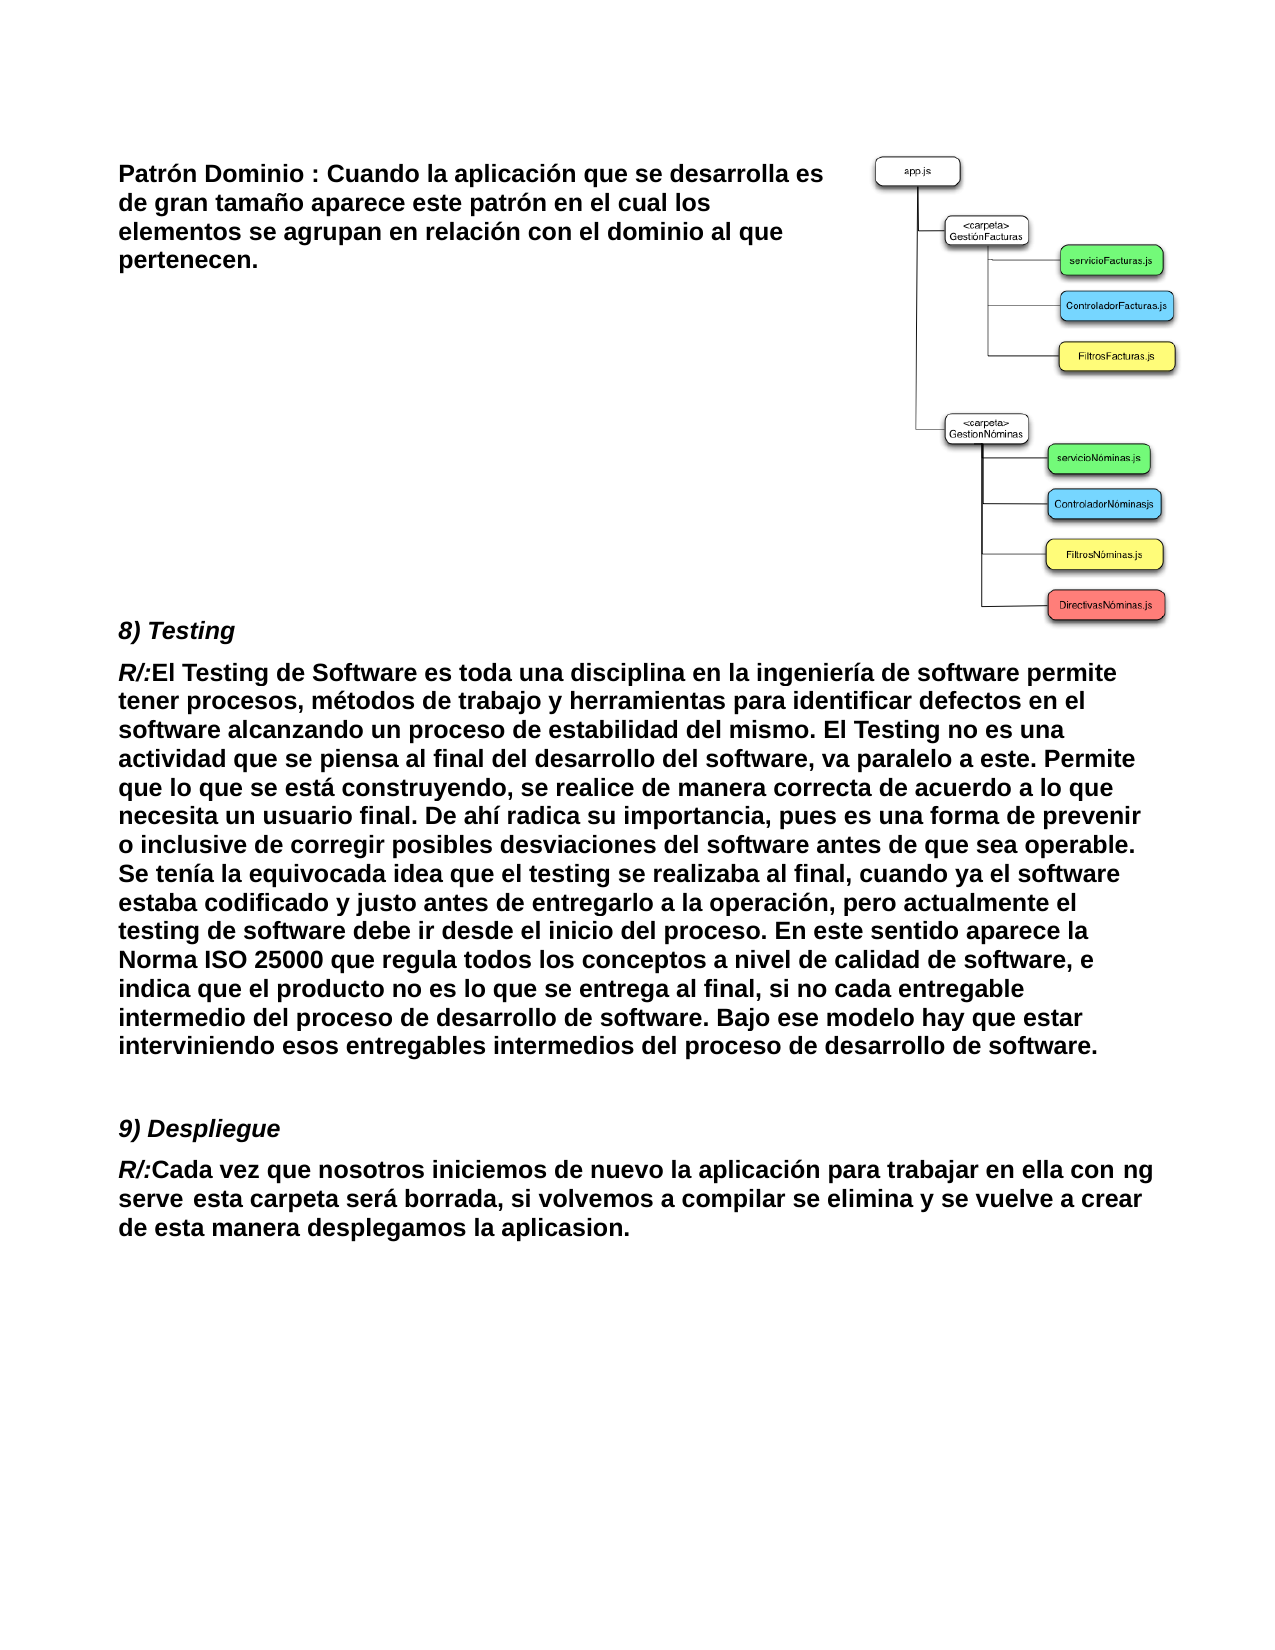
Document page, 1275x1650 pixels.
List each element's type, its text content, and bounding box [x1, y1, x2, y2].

subtitle 9) Despliegue [118, 1114, 1157, 1142]
picture [851, 135, 1198, 647]
subtitle R/:Cada vez que nosotros iniciemos de nuevo la aplicación para trabajar en ella con ng serve esta carpeta será borrada, si volvemos a compilar se elimina y se vuelve a crear de esta manera desplegamos la aplicasion. [118, 1155, 1157, 1241]
subtitle R/:El Testing de Software es toda una disciplina en la ingeniería de software permite tener procesos, métodos de trabajo y herramientas para identificar defectos en el software alcanzando un proceso de estabilidad del mismo. El Testing no es una actividad que se piensa al final del desarrollo del software, va paralelo a este. Permite que lo que se está construyendo, se realice de manera correcta de acuerdo a lo que necesita un usuario final. De ahí radica su importancia, pues es una forma de prevenir o inclusive de corregir posibles desviaciones del software antes de que sea operable. Se tenía la equivocada idea que el testing se realizaba al final, cuando ya el software estaba codificado y justo antes de entregarlo a la operación, pero actualmente el testing de software debe ir desde el inicio del proceso. En este sentido aparece la Norma ISO 25000 que regula todos los conceptos a nivel de calidad de software, e indica que el producto no es lo que se entrega al final, si no cada entregable intermedio del proceso de desarrollo de software. Bajo ese modelo hay que estar interviniendo esos entregables intermedios del proceso de desarrollo de software. [118, 657, 1157, 1060]
subtitle 8) Testing [118, 616, 851, 645]
subtitle Patrón Dominio : Cuando la aplicación que se desarrolla es de gran tamaño aparece este patrón en el cual los elementos se agrupan en relación con el dominio al que pertenecen. [118, 159, 851, 274]
